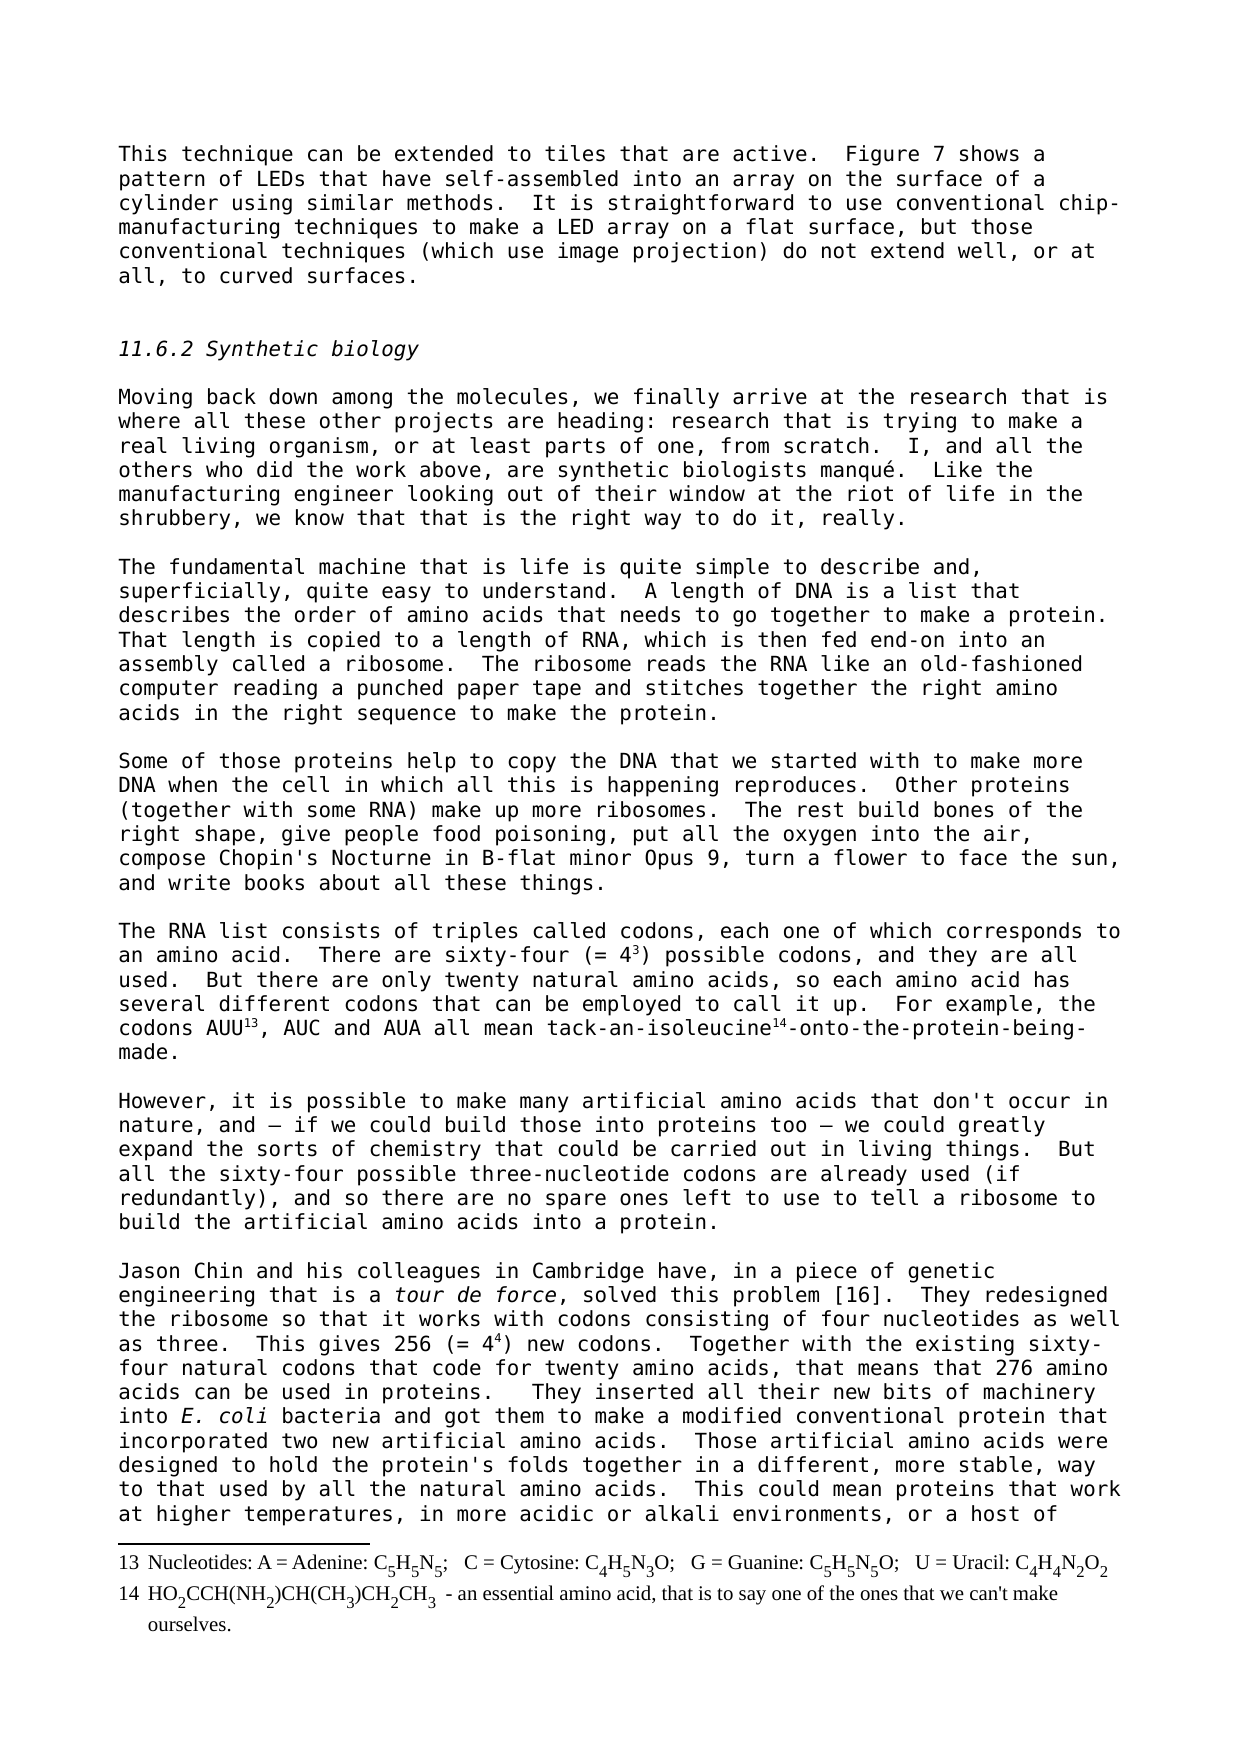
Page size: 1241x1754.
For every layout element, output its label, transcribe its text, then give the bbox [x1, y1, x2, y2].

text Some of those proteins help to copy the DNA that we started with to make more DNA when the cell in which all this is happening reproduces. Other proteins (together with some RNA) make up more ribosomes. The rest build bones of the right shape, give people food poisoning, put all the oxygen into the air, compose Chopin's Nocturne in B-flat minor Opus 9, turn a flower to face the sun, and write books about all these things. [118, 749, 1122, 895]
text 11.6.2 Synthetic biology [118, 337, 1122, 361]
text However, it is possible to make many artificial amino acids that don't occur in nature, and – if we could build those into proteins too – we could greatly expand the sorts of chemistry that could be carried out in living things. But all the sixty-four possible three-nucleotide codons are already used (if redundantly), and so there are no spare ones left to use to tell a ribosome to build the artificial amino acids into a protein. [118, 1089, 1122, 1234]
text The RNA list consists of triples called codons, each one of which corresponds to an amino acid. There are sixty-four (= 43) possible codons, and they are all used. But there are only twenty natural amino acids, so each amino acid has several different codons that can be employed to call it up. For example, the codons AUU, AUC and AUA all mean tack-an-isoleucine-onto-the-protein-being-made. [118, 919, 1122, 1065]
text The fundamental machine that is life is quite simple to describe and, superficially, quite easy to understand. A length of DNA is a list that describes the order of amino acids that needs to go together to make a protein. That length is copied to a length of RNA, which is then fed end-on into an assembly called a ribosome. The ribosome reads the RNA like an old-fashioned computer reading a punched paper tape and stitches together the right amino acids in the right sequence to make the protein. [118, 555, 1122, 725]
text Nucleotides: A = Adenine: C5H5N5; C = Cytosine: C4H5N3O; G = Guanine: C5H5N5O; U = Uracil: C4H4N2O2 [118, 1550, 1122, 1581]
text Jason Chin and his colleagues in Cambridge have, in a piece of genetic engineering that is a tour de force, solved this problem [16]. They redesigned the ribosome so that it works with codons consisting of four nucleotides as well as three. This gives 256 (= 44) new codons. Together with the existing sixty-four natural codons that code for twenty amino acids, that means that 276 amino acids can be used in proteins. They inserted all their new bits of machinery into E. coli bacteria and got them to make a modified conventional protein that incorporated two new artificial amino acids. Those artificial amino acids were designed to hold the protein's folds together in a different, more stable, way to that used by all the natural amino acids. This could mean proteins that work at higher temperatures, in more acidic or alkali environments, or a host of [118, 1259, 1122, 1526]
text HO2CCH(NH2)CH(CH3)CH2CH3 - an essential amino acid, that is to say one of the ones that we can't make ourselves. [118, 1581, 1122, 1636]
text Moving back down among the molecules, we finally arrive at the research that is where all these other projects are heading: research that is trying to make a real living organism, or at least parts of one, from scratch. I, and all the others who did the work above, are synthetic biologists manqué. Like the manufacturing engineer looking out of their window at the riot of life in the shrubbery, we know that that is the right way to do it, really. [118, 385, 1122, 531]
text This technique can be extended to tiles that are active. Figure 7 shows a pattern of LEDs that have self-assembled into an array on the surface of a cylinder using similar methods. It is straightforward to use conventional chip-manufacturing techniques to make a LED array on a flat surface, but those conventional techniques (which use image projection) do not extend well, or at all, to curved surfaces. [118, 142, 1122, 288]
